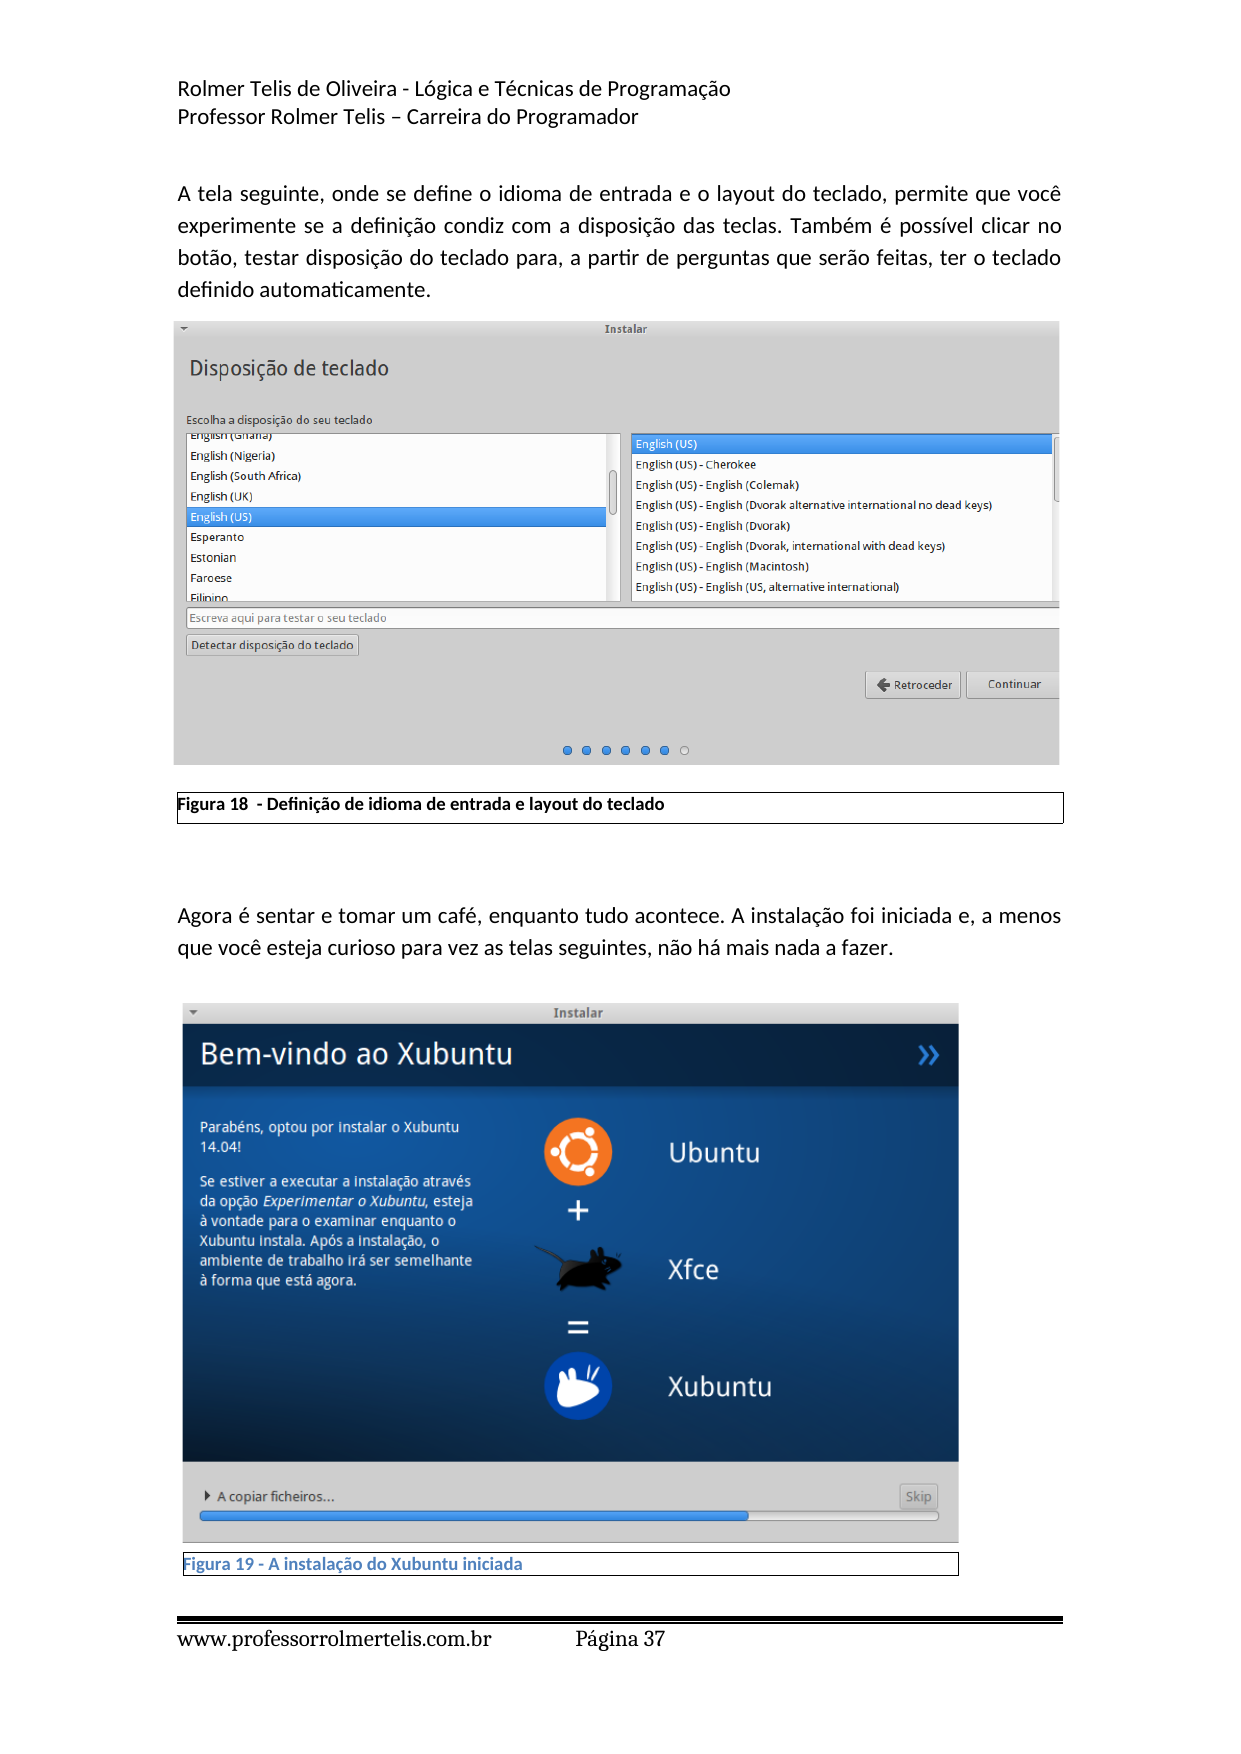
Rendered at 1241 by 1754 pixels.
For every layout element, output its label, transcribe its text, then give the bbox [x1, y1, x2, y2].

text Figura 18 - Definição de idioma de entrada e layout do teclado [178, 793, 1063, 815]
picture [182, 1003, 959, 1543]
text A tela seguinte, onde se define o idioma de entrada e o layout do teclado, permite que você experimente se a definição condiz com a disposição das teclas. Também é possível clicar no botão, testar disposição do teclado para, a partir de perguntas que serão feitas, ter o teclado definido automaticamente. [177, 179, 1063, 303]
picture [173, 321, 1060, 765]
text Figura 19 - A instalação do Xubuntu iniciada [184, 1553, 958, 1575]
text Agora é sentar e tomar um café, enquanto tudo acontece. A instalação foi iniciada e, a menos que você esteja curioso para vez as telas seguintes, não há mais nada a fazer. [177, 901, 1063, 962]
